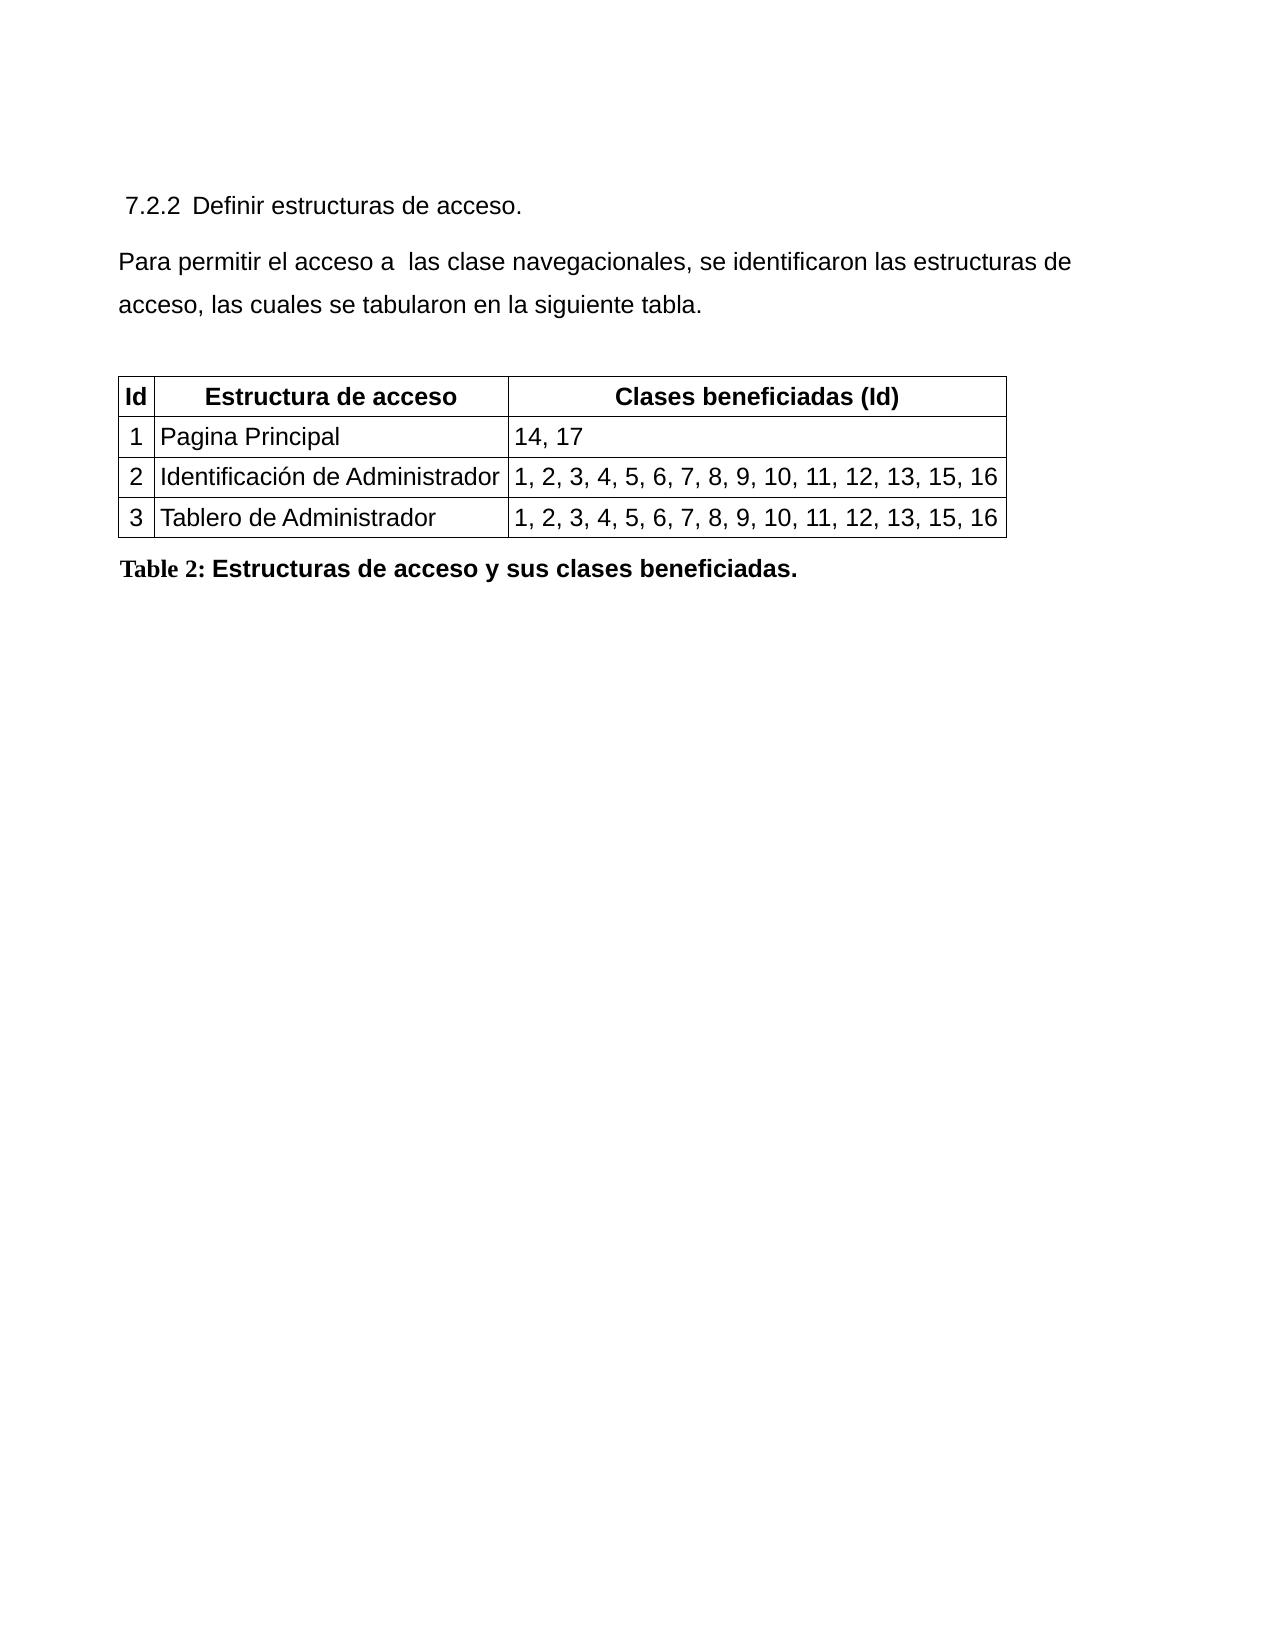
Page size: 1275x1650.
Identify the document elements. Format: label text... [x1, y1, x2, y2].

table_cell 1, 2, 3, 4, 5, 6, 7, 8, 9, 10, 11, 12, 13, 15, 16 [509, 498, 1006, 537]
subtitle Definir estructuras de acceso. [118, 191, 1157, 220]
table_header Id [119, 377, 154, 416]
table_cell Pagina Principal [155, 417, 508, 457]
table_cell 2 [119, 458, 154, 497]
text Table 2: Estructuras de acceso y sus clases beneficiadas. [119, 554, 1009, 583]
table_cell 1, 2, 3, 4, 5, 6, 7, 8, 9, 10, 11, 12, 13, 15, 16 [509, 458, 1006, 497]
table_cell 3 [119, 498, 154, 537]
table_header Clases beneficiadas (Id) [509, 377, 1006, 416]
table_header Estructura de acceso [155, 377, 508, 416]
table_cell 14, 17 [509, 417, 1006, 457]
table_cell 1 [119, 417, 154, 457]
text Para permitir el acceso a las clase navegacionales, se identificaron las estructuras de acceso, las cuales se tabularon en la siguiente tabla. [118, 247, 1157, 318]
table_cell Identificación de Administrador [155, 458, 508, 497]
table_cell Tablero de Administrador [155, 498, 508, 537]
